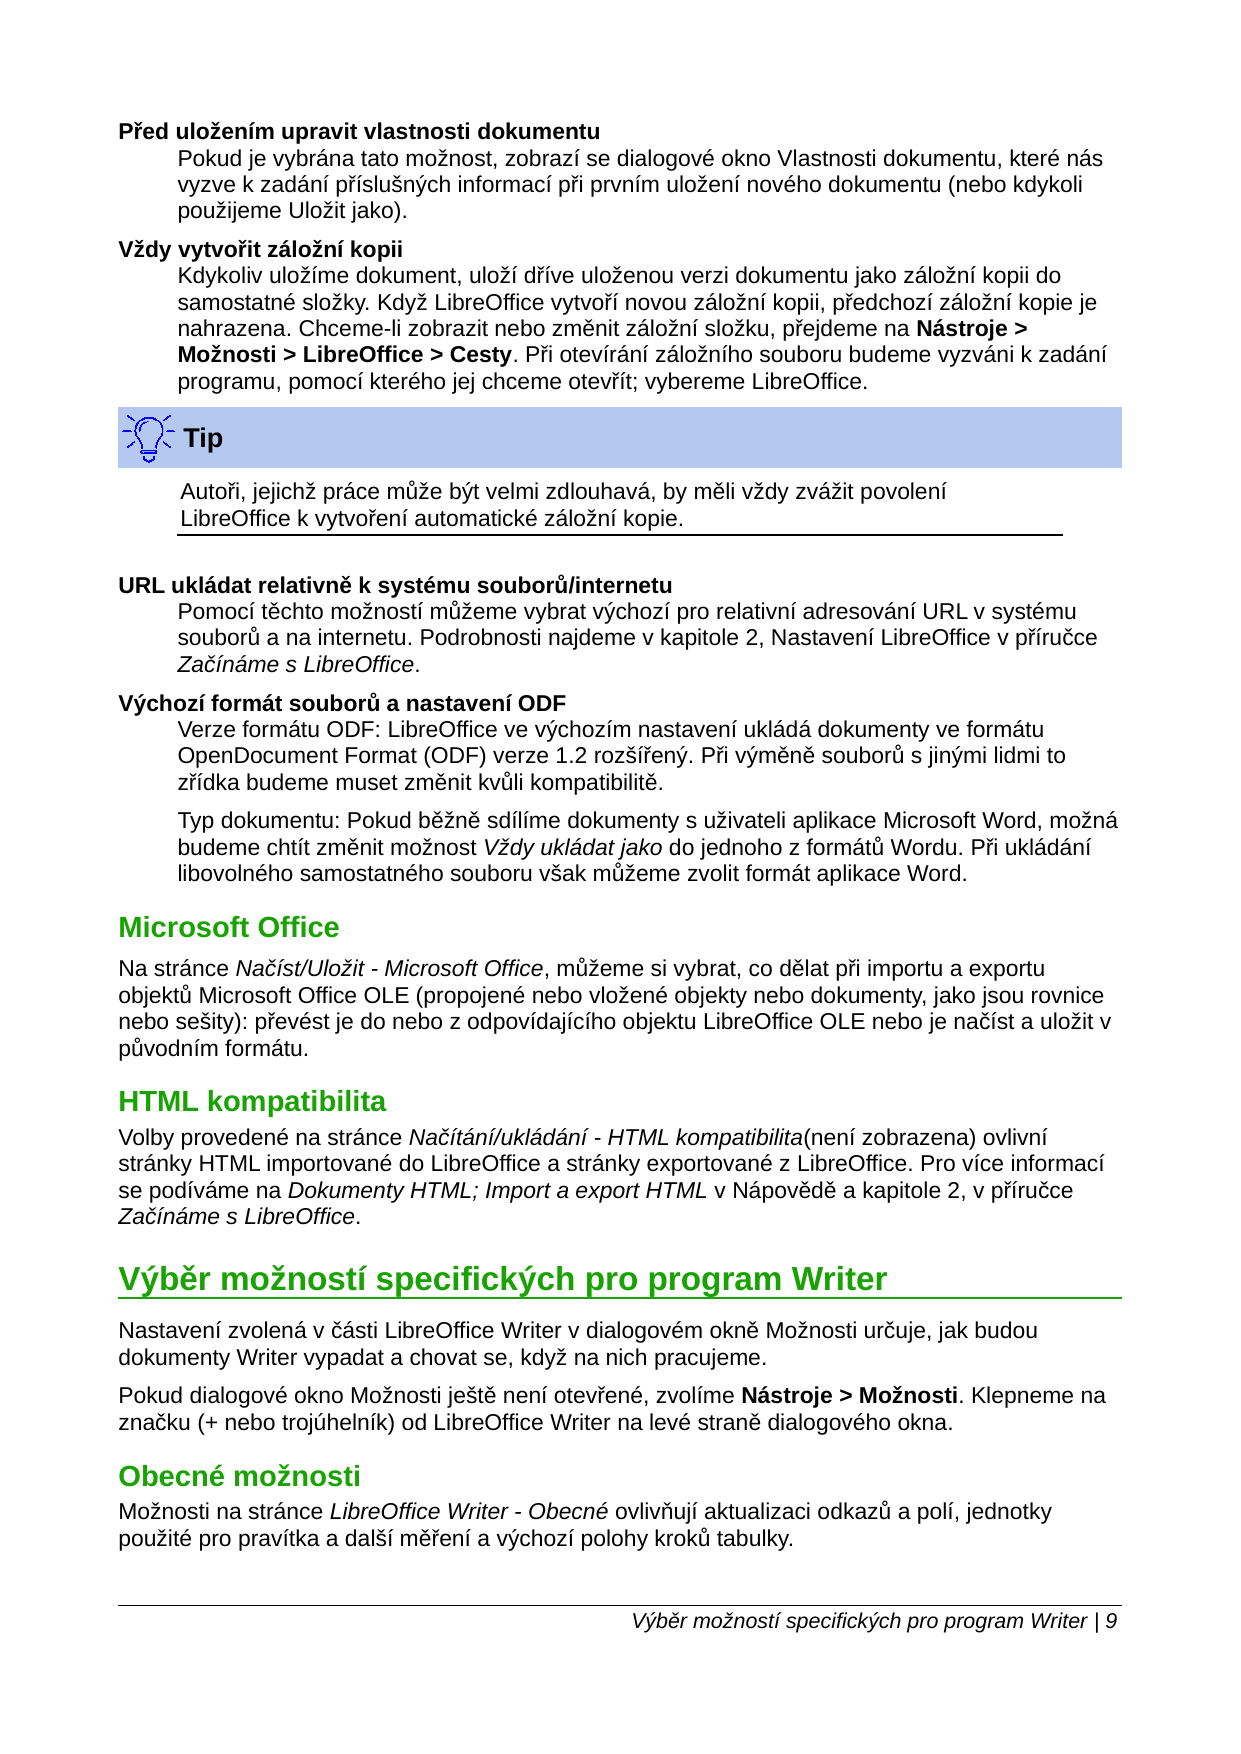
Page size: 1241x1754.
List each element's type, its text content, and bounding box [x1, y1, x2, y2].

text Vždy vytvořit záložní kopii [118, 236, 1122, 262]
text Volby provedené na stránce Načítání/ukládání - HTML kompatibilita(není zobrazena) ovlivní stránky HTML importované do LibreOffice a stránky exportované z LibreOffice. Pro více informací se podíváme na Dokumenty HTML; Import a export HTML v Nápovědě a kapitole 2, v příručce Začínáme s LibreOffice. [118, 1124, 1122, 1229]
text Výchozí formát souborů a nastavení ODF [118, 689, 1122, 716]
subtitle HTML kompatibilita [118, 1084, 1122, 1118]
text Možnosti na stránce LibreOffice Writer - Obecné ovlivňují aktualizaci odkazů a polí, jednotky použité pro pravítka a další měření a výchozí polohy kroků tabulky. [118, 1498, 1122, 1551]
text Typ dokumentu: Pokud běžně sdílíme dokumenty s uživateli aplikace Microsoft Word, možná budeme chtít změnit možnost Vždy ukládat jako do jednoho z formátů Wordu. Při ukládání libovolného samostatného souboru však můžeme zvolit formát aplikace Word. [177, 807, 1122, 886]
subtitle Tip [118, 407, 1122, 468]
text Autoři, jejichž práce může být velmi zdlouhavá, by měli vždy zvážit povolení LibreOffice k vytvoření automatické záložní kopie. [177, 475, 1063, 534]
text Kdykoliv uložíme dokument, uloží dříve uloženou verzi dokumentu jako záložní kopii do samostatné složky. Když LibreOffice vytvoří novou záložní kopii, předchozí záložní kopie je nahrazena. Chceme-li zobrazit nebo změnit záložní složku, přejdeme na Nástroje > Možnosti > LibreOffice > Cesty. Při otevírání záložního souboru budeme vyzváni k zadání programu, pomocí kterého jej chceme otevřít; vybereme LibreOffice. [177, 262, 1122, 394]
text Pomocí těchto možností můžeme vybrat výchozí pro relativní adresování URL v systému souborů a na internetu. Podrobnosti najdeme v kapitole 2, Nastavení LibreOffice v příručce Začínáme s LibreOffice. [177, 598, 1122, 677]
text URL ukládat relativně k systému souborů/internetu [118, 572, 1122, 598]
text Verze formátu ODF: LibreOffice ve výchozím nastavení ukládá dokumenty ve formátu OpenDocument Format (ODF) verze 1.2 rozšířený. Při výměně souborů s jinými lidmi to zřídka budeme muset změnit kvůli kompatibilitě. [177, 716, 1122, 795]
text Před uložením upravit vlastnosti dokumentu [118, 118, 1122, 144]
text Na stránce Načíst/Uložit - Microsoft Office, můžeme si vybrat, co dělat při importu a exportu objektů Microsoft Office OLE (propojené nebo vložené objekty nebo dokumenty, jako jsou rovnice nebo sešity): převést je do nebo z odpovídajícího objektu LibreOffice OLE nebo je načíst a uložit v původním formátu. [118, 955, 1122, 1061]
list Nastavení zvolená v části LibreOffice Writer v dialogovém okně Možnosti určuje, jak budou dokumenty Writer vypadat a chovat se, když na nich pracujeme. [118, 1317, 1122, 1370]
text Pokud dialogové okno Možnosti ještě není otevřené, zvolíme Nástroje > Možnosti. Klepneme na značku (+ nebo trojúhelník) od LibreOffice Writer na levé straně dialogového okna. [118, 1382, 1122, 1435]
subtitle Obecné možnosti [118, 1459, 1122, 1492]
picture [119, 407, 179, 467]
text Pokud je vybrána tato možnost, zobrazí se dialogové okno Vlastnosti dokumentu, které nás vyzve k zadání příslušných informací při prvním uložení nového dokumentu (nebo kdykoli použijeme Uložit jako). [177, 144, 1122, 223]
subtitle Microsoft Office [118, 910, 1122, 944]
subtitle Výběr možností specifických pro program Writer [118, 1259, 1122, 1297]
